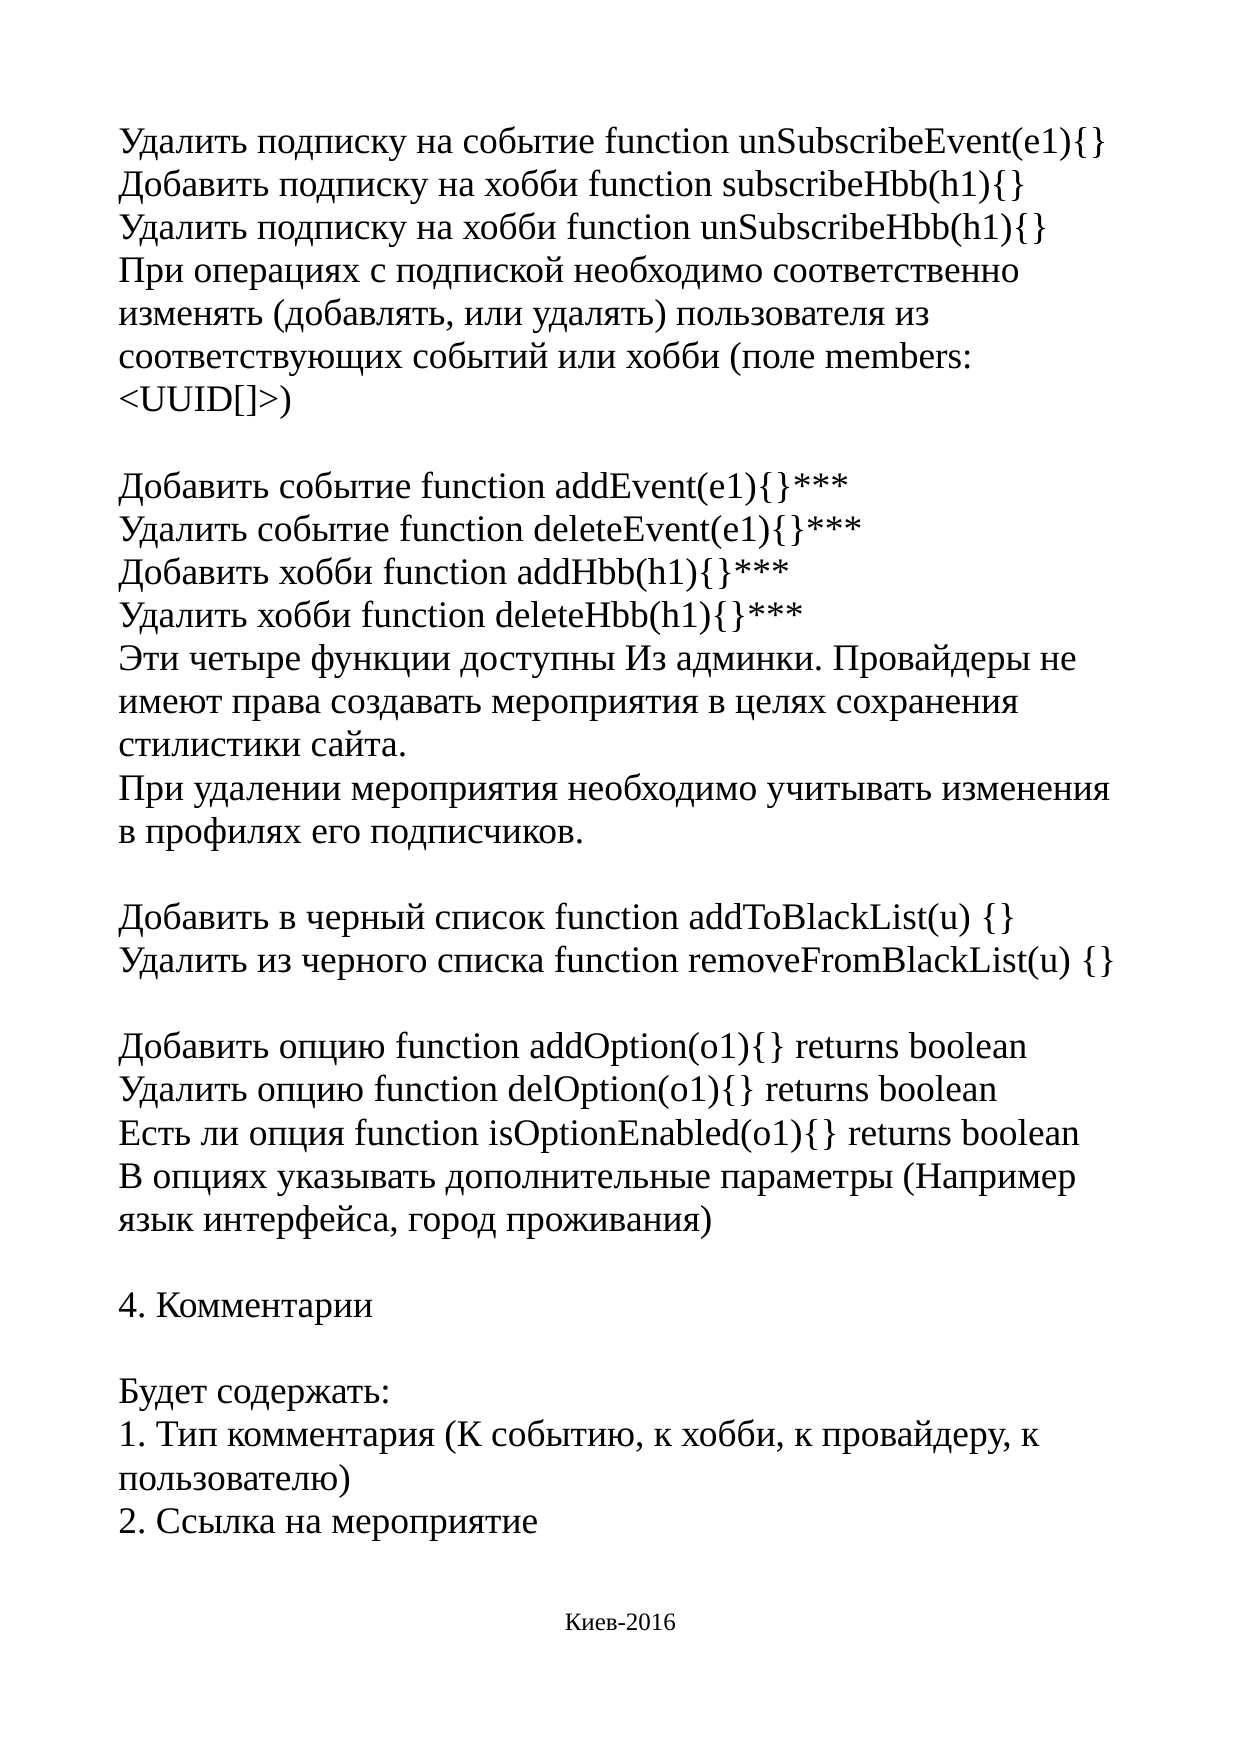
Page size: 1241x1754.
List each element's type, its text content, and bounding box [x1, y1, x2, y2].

text Добавить событие function addEvent(e1){}*** [118, 463, 1122, 506]
text Добавить опцию function addOption(o1){} returns boolean [118, 1024, 1122, 1067]
text Добавить хобби function addHbb(h1){}*** [118, 549, 1122, 592]
text Удалить хобби function deleteHbb(h1){}*** [118, 592, 1122, 636]
text Добавить подписку на хобби function subscribeHbb(h1){} [118, 161, 1122, 204]
text При удалении мероприятия необходимо учитывать изменения в профилях его подписчиков. [118, 765, 1122, 851]
text 4. Комментарии [118, 1282, 1122, 1326]
text Эти четыре функции доступны Из админки. Провайдеры не имеют права создавать мероприятия в целях сохранения стилистики сайта. [118, 636, 1122, 765]
text Удалить из черного списка function removeFromBlackList(u) {} [118, 937, 1122, 981]
text Удалить подписку на событие function unSubscribeEvent(e1){} [118, 118, 1122, 161]
text Удалить подписку на хобби function unSubscribeHbb(h1){} [118, 204, 1122, 247]
text При операциях с подпиской необходимо соответственно изменять (добавлять, или удалять) пользователя из соответствующих событий или хобби (поле members: <UUID[]>) [118, 247, 1122, 420]
text Удалить событие function deleteEvent(e1){}*** [118, 506, 1122, 549]
text Есть ли опция function isOptionEnabled(o1){} returns boolean [118, 1110, 1122, 1153]
text В опциях указывать дополнительные параметры (Например язык интерфейса, город проживания) [118, 1153, 1122, 1239]
text 1. Тип комментария (К событию, к хобби, к провайдеру, к пользователю) [118, 1412, 1122, 1498]
text 2. Ссылка на мероприятие [118, 1498, 1122, 1541]
text Удалить опцию function delOption(o1){} returns boolean [118, 1067, 1122, 1110]
text Будет содержать: [118, 1369, 1122, 1412]
text Добавить в черный список function addToBlackList(u) {} [118, 894, 1122, 937]
